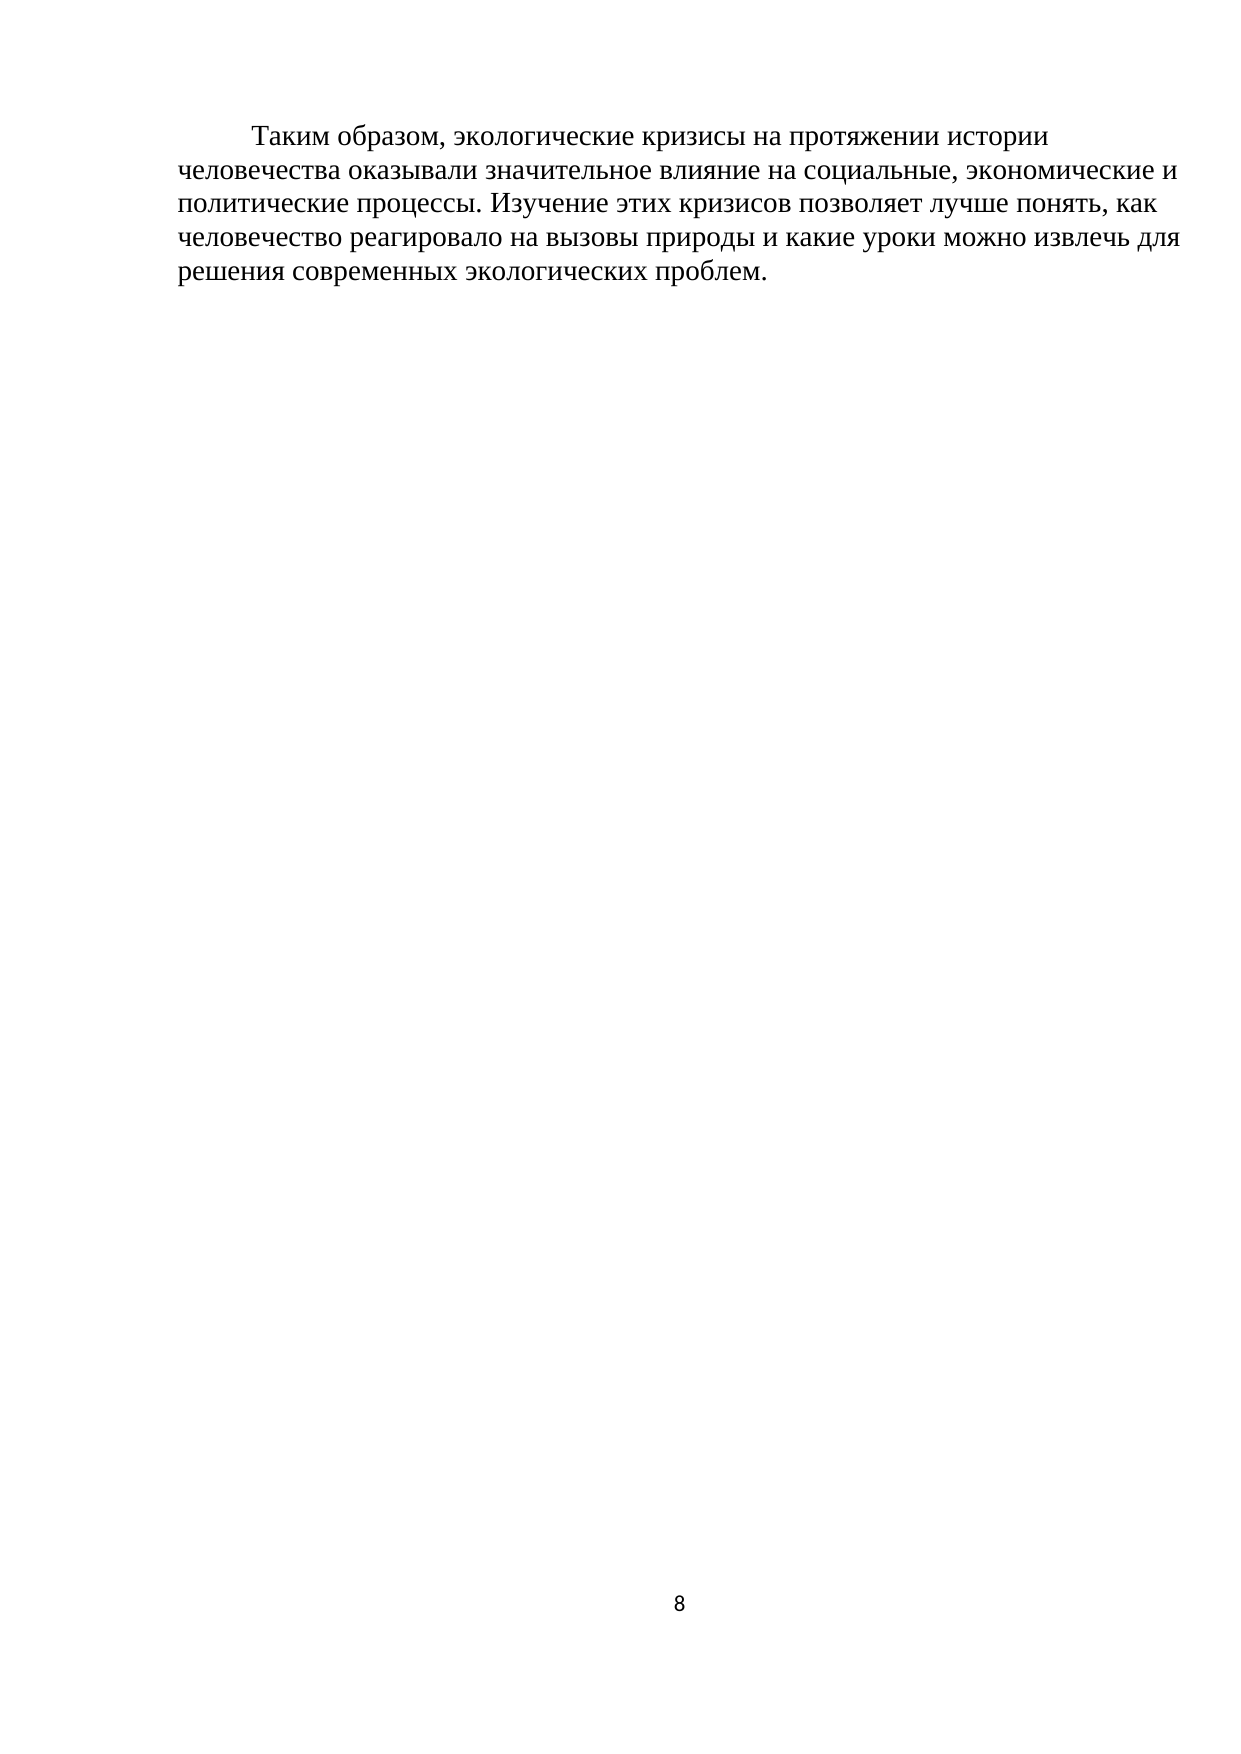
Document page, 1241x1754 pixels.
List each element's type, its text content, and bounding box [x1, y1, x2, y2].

subtitle Таким образом, экологические кризисы на протяжении истории человечества оказывали значительное влияние на социальные, экономические и политические процессы. Изучение этих кризисов позволяет лучше понять, как человечество реагировало на вызовы природы и какие уроки можно извлечь для решения современных экологических проблем. [177, 118, 1182, 286]
